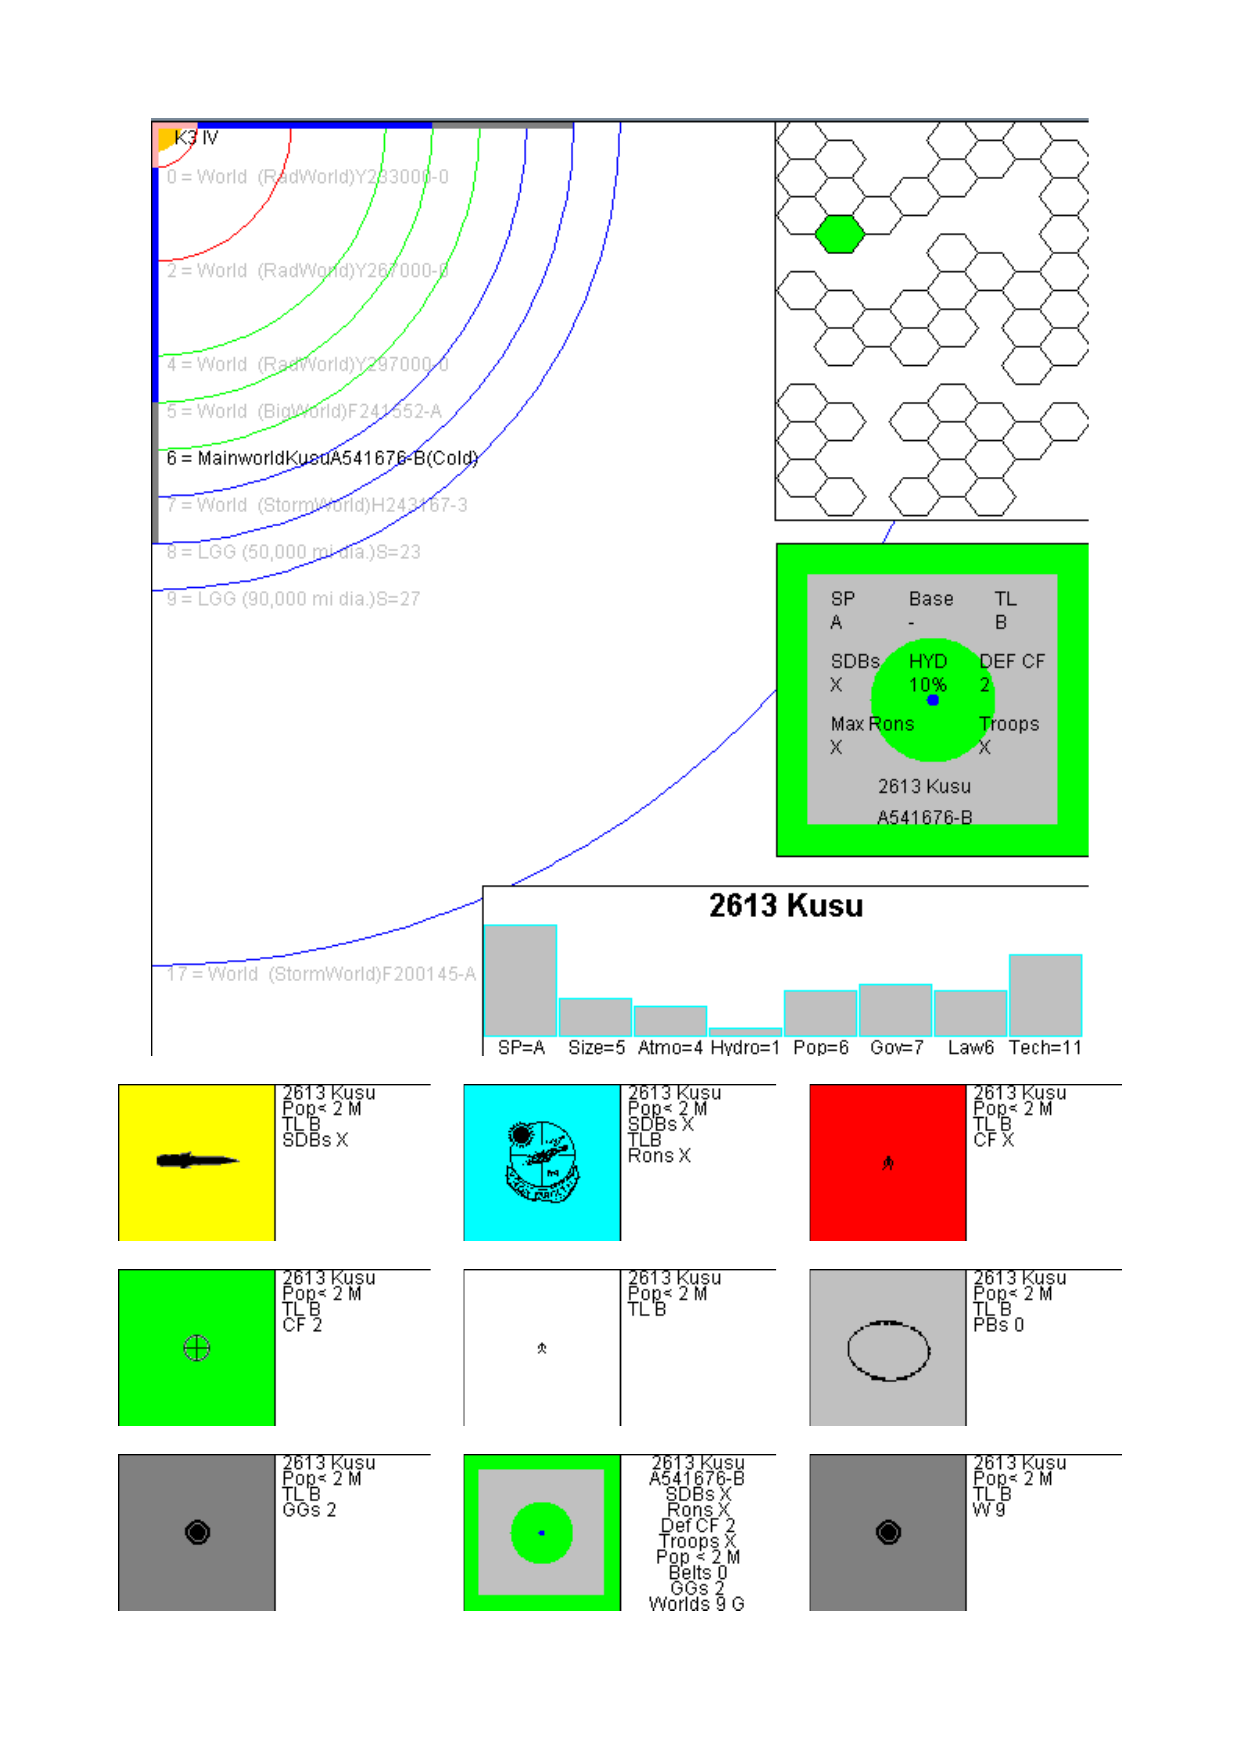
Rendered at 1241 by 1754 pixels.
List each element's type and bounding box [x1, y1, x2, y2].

picture [463, 1084, 777, 1241]
picture [118, 1084, 431, 1241]
picture [463, 1454, 777, 1611]
picture [151, 118, 1089, 1056]
picture [118, 1454, 431, 1611]
picture [809, 1269, 1122, 1426]
picture [809, 1454, 1122, 1611]
picture [463, 1269, 777, 1426]
picture [809, 1084, 1122, 1241]
picture [118, 1269, 431, 1426]
